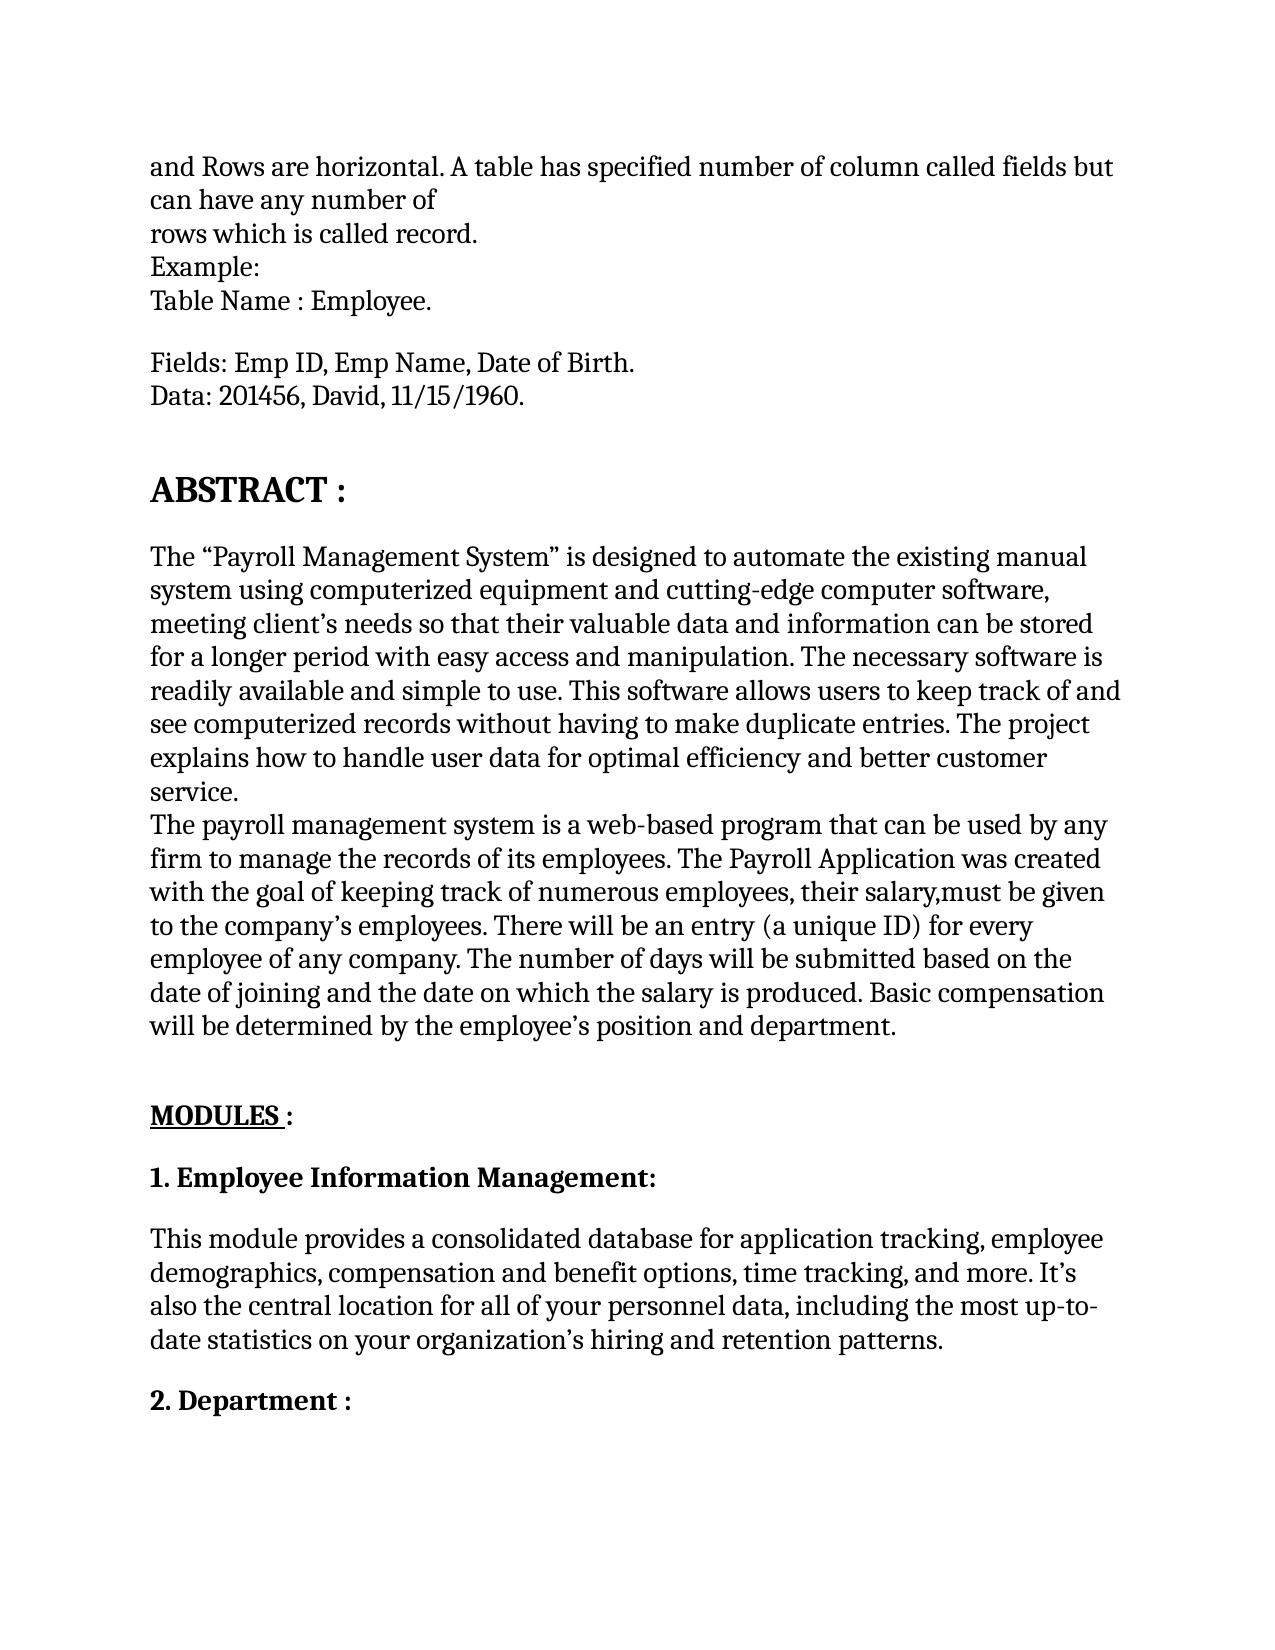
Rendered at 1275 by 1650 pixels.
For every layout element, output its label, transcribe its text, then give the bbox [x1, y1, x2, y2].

text MODULES : [150, 1099, 1125, 1133]
text Data: 201456, David, 11/15/1960. [150, 379, 1125, 413]
text The payroll management system is a web-based program that can be used by any firm to manage the records of its employees. The Payroll Application was created with the goal of keeping track of numerous employees, their salary,must be given to the company’s employees. There will be an entry (a unique ID) for every employee of any company. The number of days will be submitted based on the date of joining and the date on which the salary is produced. Basic compensation will be determined by the employee’s position and department. [150, 808, 1125, 1043]
text This module provides a consolidated database for application tracking, employee demographics, compensation and benefit options, time tracking, and more. It’s also the central location for all of your personnel data, including the most up-to-date statistics on your organization’s hiring and retention patterns. [150, 1222, 1125, 1356]
text The “Payroll Management System” is designed to automate the existing manual system using computerized equipment and cutting-edge computer software, meeting client’s needs so that their valuable data and information can be stored for a longer period with easy access and manipulation. The necessary software is readily available and simple to use. This software allows users to keep track of and see computerized records without having to make duplicate entries. The project explains how to handle user data for optimal efficiency and better customer service. [150, 540, 1125, 808]
text Table Name : Employee. [150, 284, 1125, 318]
text 2. Department : [150, 1384, 1125, 1418]
text Fields: Emp ID, Emp Name, Date of Birth. [150, 346, 1125, 379]
text rows which is called record. [150, 217, 1125, 251]
text Example: [150, 251, 1125, 284]
text ABSTRACT : [150, 469, 1125, 512]
text and Rows are horizontal. A table has specified number of column called fields but can have any number of [150, 150, 1125, 217]
text 1. Employee Information Management: [150, 1161, 1125, 1194]
